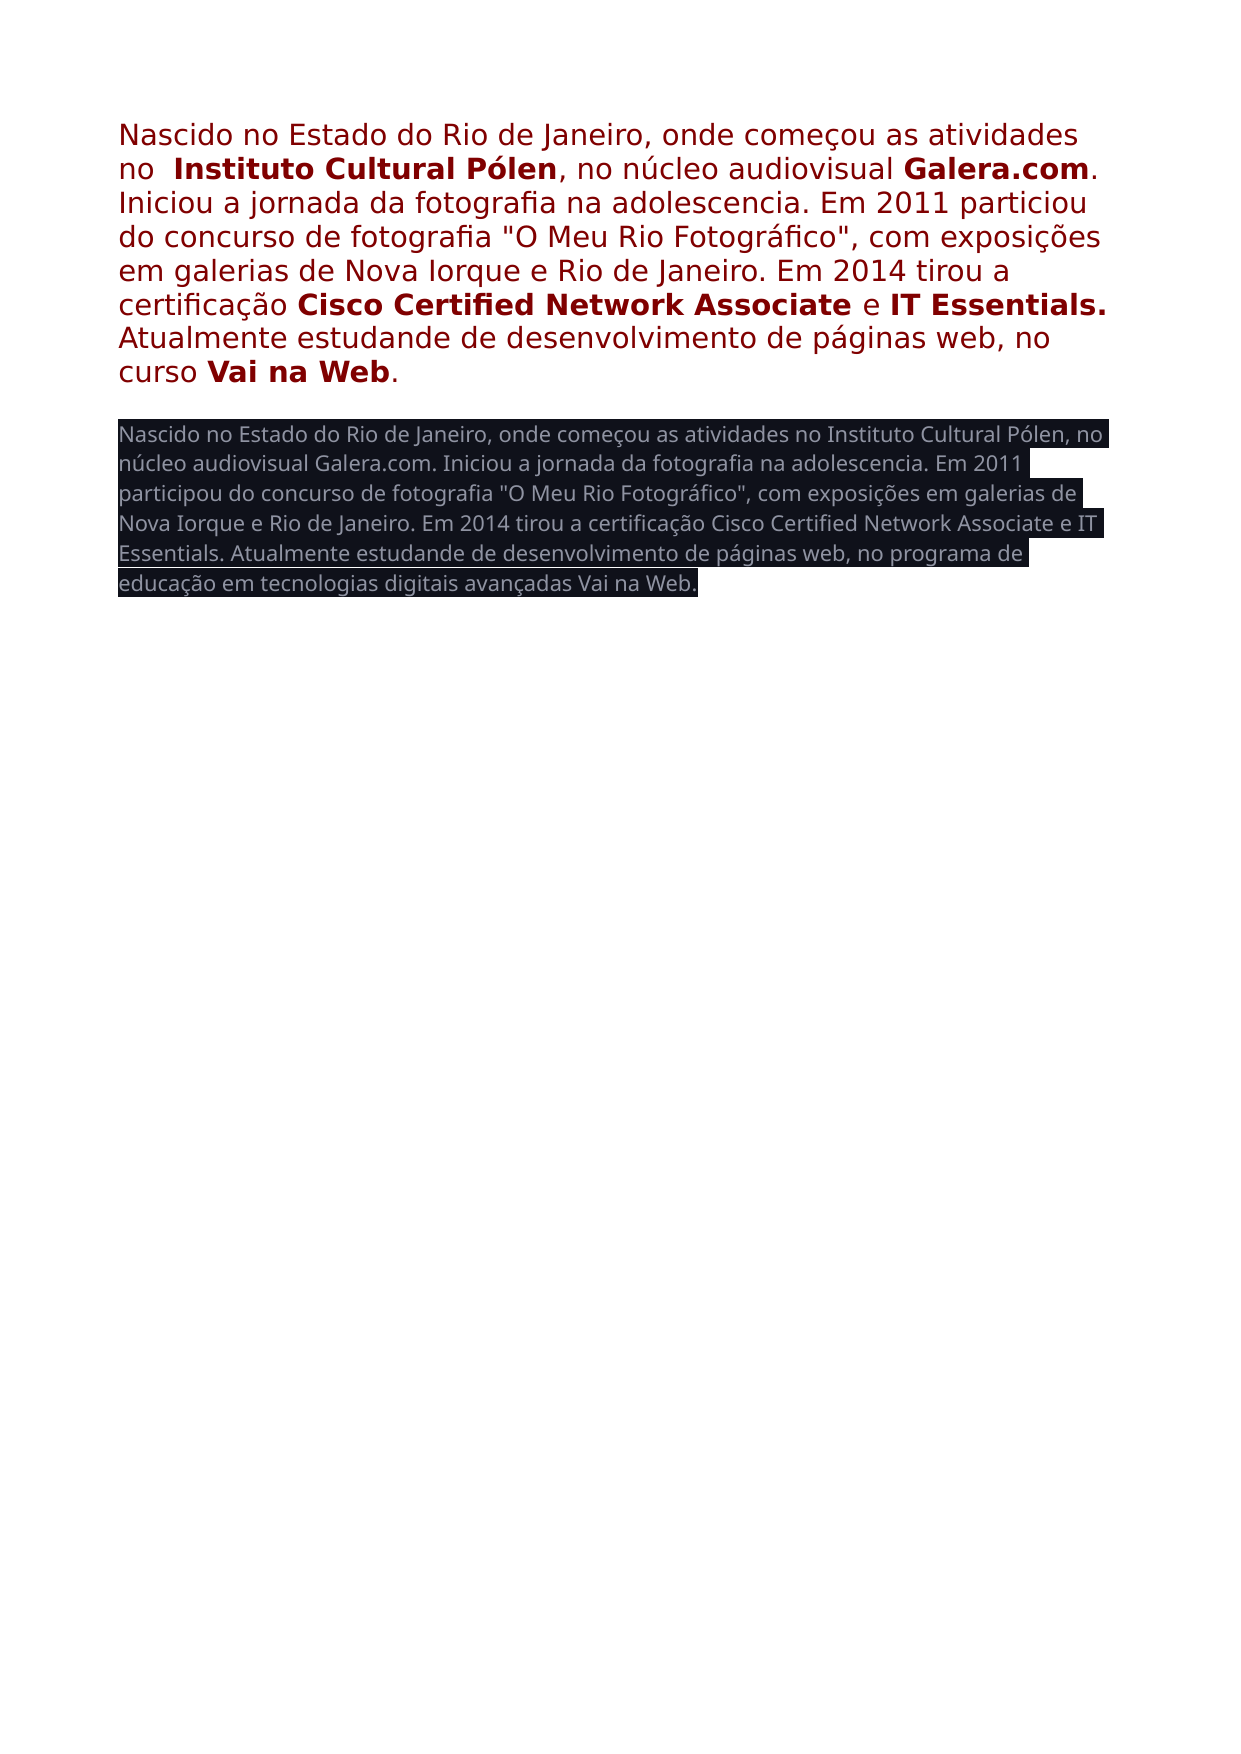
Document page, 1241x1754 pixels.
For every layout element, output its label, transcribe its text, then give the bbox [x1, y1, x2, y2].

text Nascido no Estado do Rio de Janeiro, onde começou as atividades no Instituto Cultural Pólen, no núcleo audiovisual Galera.com. Iniciou a jornada da fotografia na adolescencia. Em 2011 participou do concurso de fotografia "O Meu Rio Fotográfico", com exposições em galerias de Nova Iorque e Rio de Janeiro. Em 2014 tirou a certificação Cisco Certified Network Associate e IT Essentials. Atualmente estudande de desenvolvimento de páginas web, no programa de educação em tecnologias digitais avançadas Vai na Web. [118, 418, 1122, 597]
text Nascido no Estado do Rio de Janeiro, onde começou as atividades no Instituto Cultural Pólen, no núcleo audiovisual Galera.com. Iniciou a jornada da fotografia na adolescencia. Em 2011 particiou do concurso de fotografia "O Meu Rio Fotográfico", com exposições em galerias de Nova Iorque e Rio de Janeiro. Em 2014 tirou a certificação Cisco Certified Network Associate e IT Essentials. Atualmente estudande de desenvolvimento de páginas web, no curso Vai na Web. [118, 118, 1122, 390]
